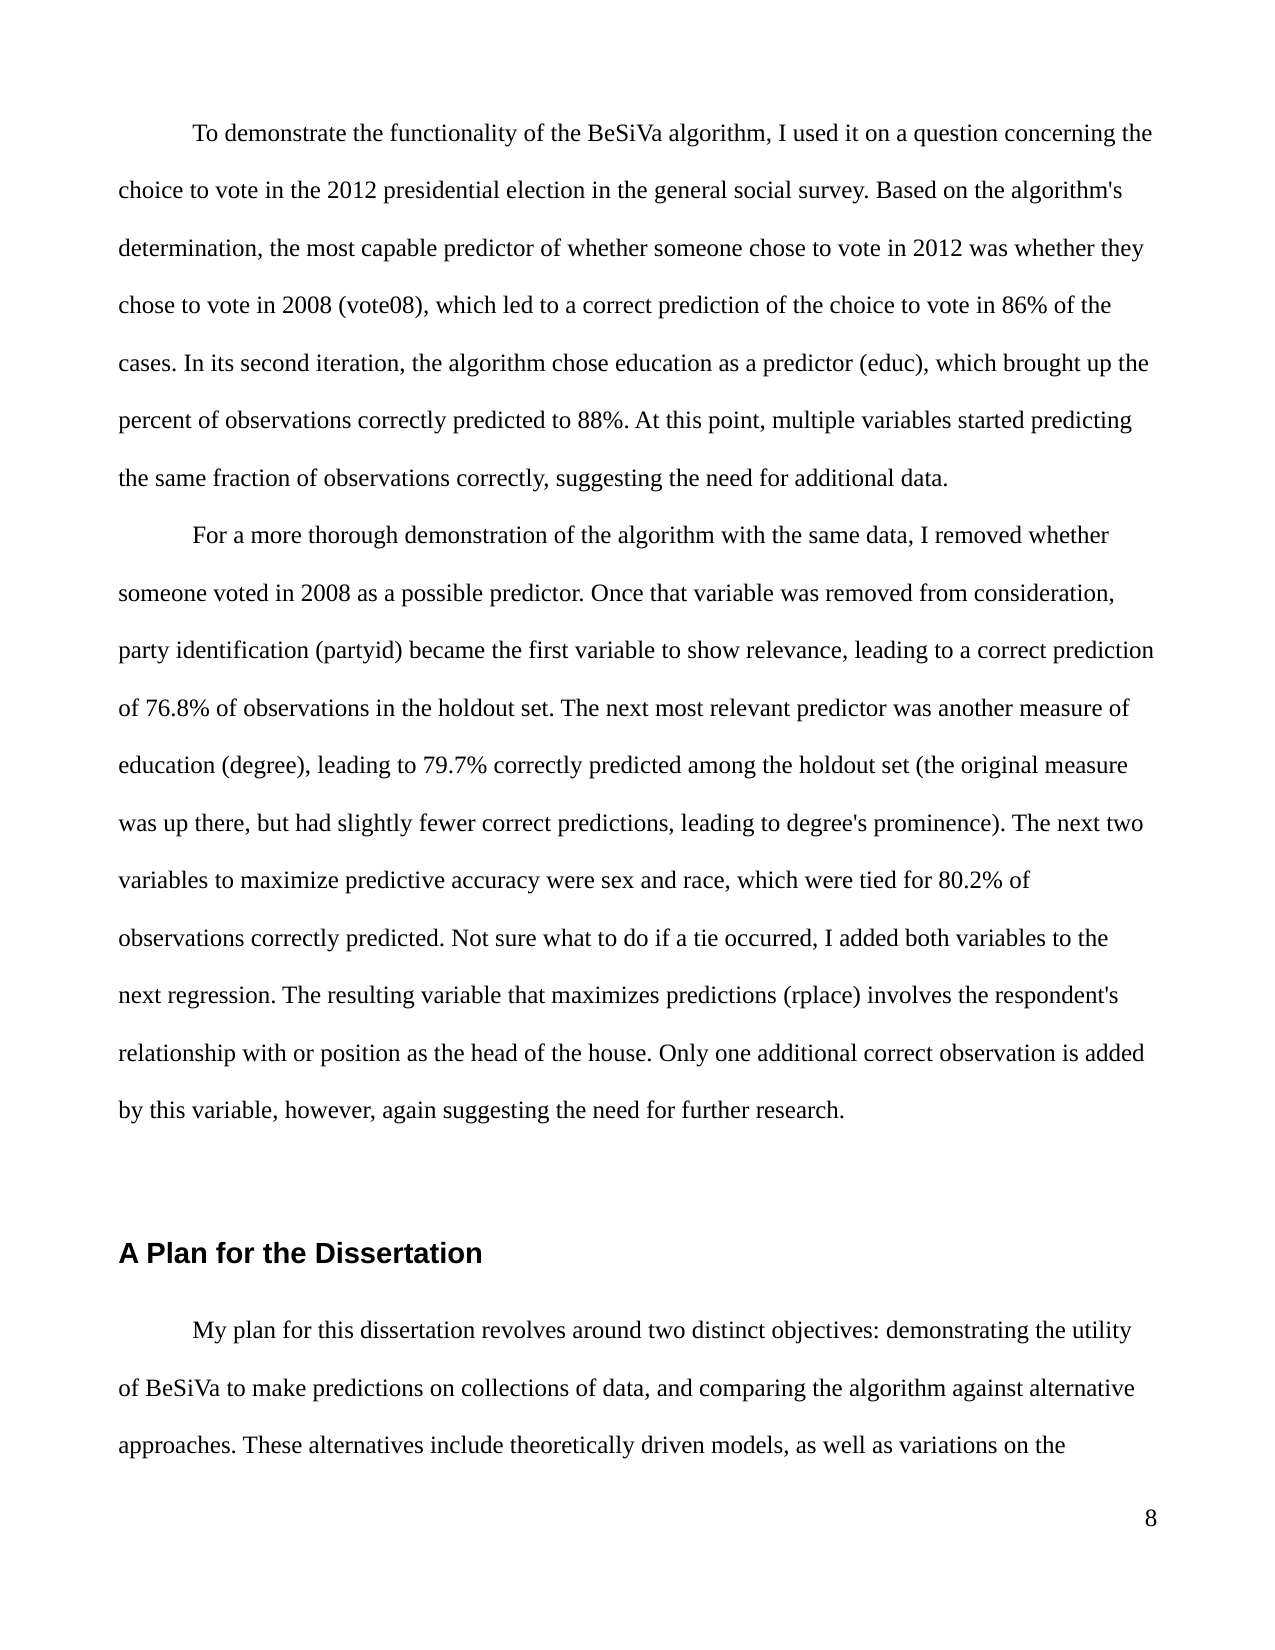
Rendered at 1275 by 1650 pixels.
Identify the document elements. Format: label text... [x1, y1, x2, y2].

text To demonstrate the functionality of the BeSiVa algorithm, I used it on a question concerning the choice to vote in the 2012 presidential election in the general social survey. Based on the algorithm's determination, the most capable predictor of whether someone chose to vote in 2012 was whether they chose to vote in 2008 (vote08), which led to a correct prediction of the choice to vote in 86% of the cases. In its second iteration, the algorithm chose education as a predictor (educ), which brought up the percent of observations correctly predicted to 88%. At this point, multiple variables started predicting the same fraction of observations correctly, suggesting the need for additional data. [118, 118, 1157, 492]
text My plan for this dissertation revolves around two distinct objectives: demonstrating the utility of BeSiVa to make predictions on collections of data, and comparing the algorithm against alternative approaches. These alternatives include theoretically driven models, as well as variations on the [118, 1315, 1157, 1459]
text For a more thorough demonstration of the algorithm with the same data, I removed whether someone voted in 2008 as a possible predictor. Once that variable was removed from consideration, party identification (partyid) became the first variable to show relevance, leading to a correct prediction of 76.8% of observations in the holdout set. The next most relevant predictor was another measure of education (degree), leading to 79.7% correctly predicted among the holdout set (the original measure was up there, but had slightly fewer correct predictions, leading to degree's prominence). The next two variables to maximize predictive accuracy were sex and race, which were tied for 80.2% of observations correctly predicted. Not sure what to do if a tie occurred, I added both variables to the next regression. The resulting variable that maximizes predictions (rplace) involves the respondent's relationship with or position as the head of the house. Only one additional correct observation is added by this variable, however, again suggesting the need for further research. [118, 521, 1157, 1124]
subtitle A Plan for the Dissertation [118, 1236, 1157, 1269]
